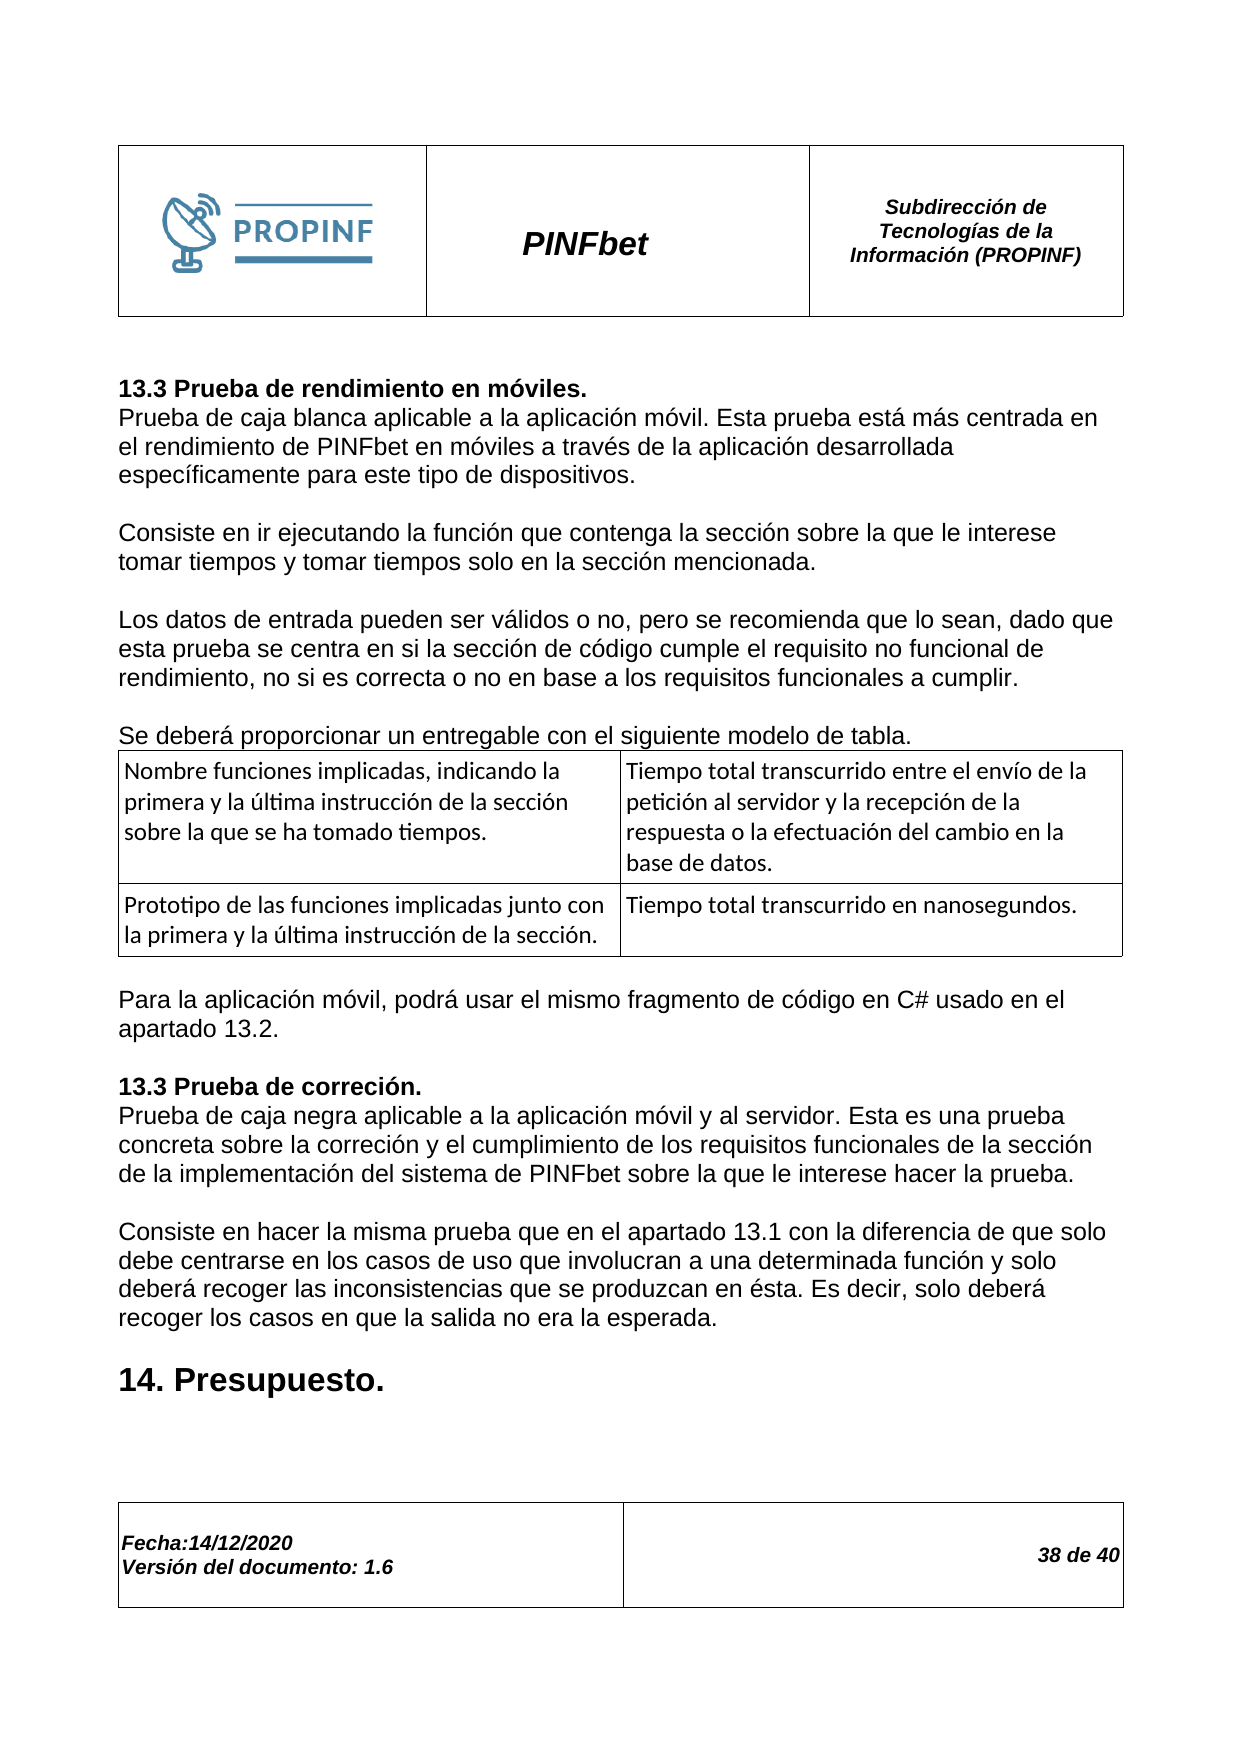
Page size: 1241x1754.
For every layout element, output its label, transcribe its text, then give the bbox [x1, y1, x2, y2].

text Consiste en ir ejecutando la función que contenga la sección sobre la que le interese tomar tiempos y tomar tiempos solo en la sección mencionada. [118, 518, 1122, 576]
text Prueba de caja blanca aplicable a la aplicación móvil. Esta prueba está más centrada en el rendimiento de PINFbet en móviles a través de la aplicación desarrollada específicamente para este tipo de dispositivos. [118, 403, 1122, 489]
text 14. Presupuesto. [118, 1361, 1122, 1399]
text 13.3 Prueba de correción. [118, 1072, 1122, 1101]
text Consiste en hacer la misma prueba que en el apartado 13.1 con la diferencia de que solo debe centrarse en los casos de uso que involucran a una determinada función y solo deberá recoger las inconsistencias que se produzcan en ésta. Es decir, solo deberá recoger los casos en que la salida no era la esperada. [118, 1217, 1122, 1332]
table_cell Prototipo de las funciones implicadas junto con la primera y la última instrucción de la sección. [119, 884, 620, 956]
table_cell Tiempo total transcurrido en nanosegundos. [621, 884, 1122, 956]
text 13.3 Prueba de rendimiento en móviles. [118, 374, 1122, 402]
table_header Tiempo total transcurrido entre el envío de la petición al servidor y la recepción de la respuesta o la efectuación del cambio en la base de datos. [621, 751, 1122, 883]
table_header Nombre funciones implicadas, indicando la primera y la última instrucción de la sección sobre la que se ha tomado tiempos. [119, 751, 620, 883]
text Para la aplicación móvil, podrá usar el mismo fragmento de código en C# usado en el apartado 13.2. [118, 985, 1122, 1043]
text Se deberá proporcionar un entregable con el siguiente modelo de tabla. [118, 721, 1122, 749]
text Los datos de entrada pueden ser válidos o no, pero se recomienda que lo sean, dado que esta prueba se centra en si la sección de código cumple el requisito no funcional de rendimiento, no si es correcta o no en base a los requisitos funcionales a cumplir. [118, 605, 1122, 691]
picture [126, 170, 414, 301]
text Prueba de caja negra aplicable a la aplicación móvil y al servidor. Esta es una prueba concreta sobre la correción y el cumplimiento de los requisitos funcionales de la sección de la implementación del sistema de PINFbet sobre la que le interese hacer la prueba. [118, 1101, 1122, 1187]
